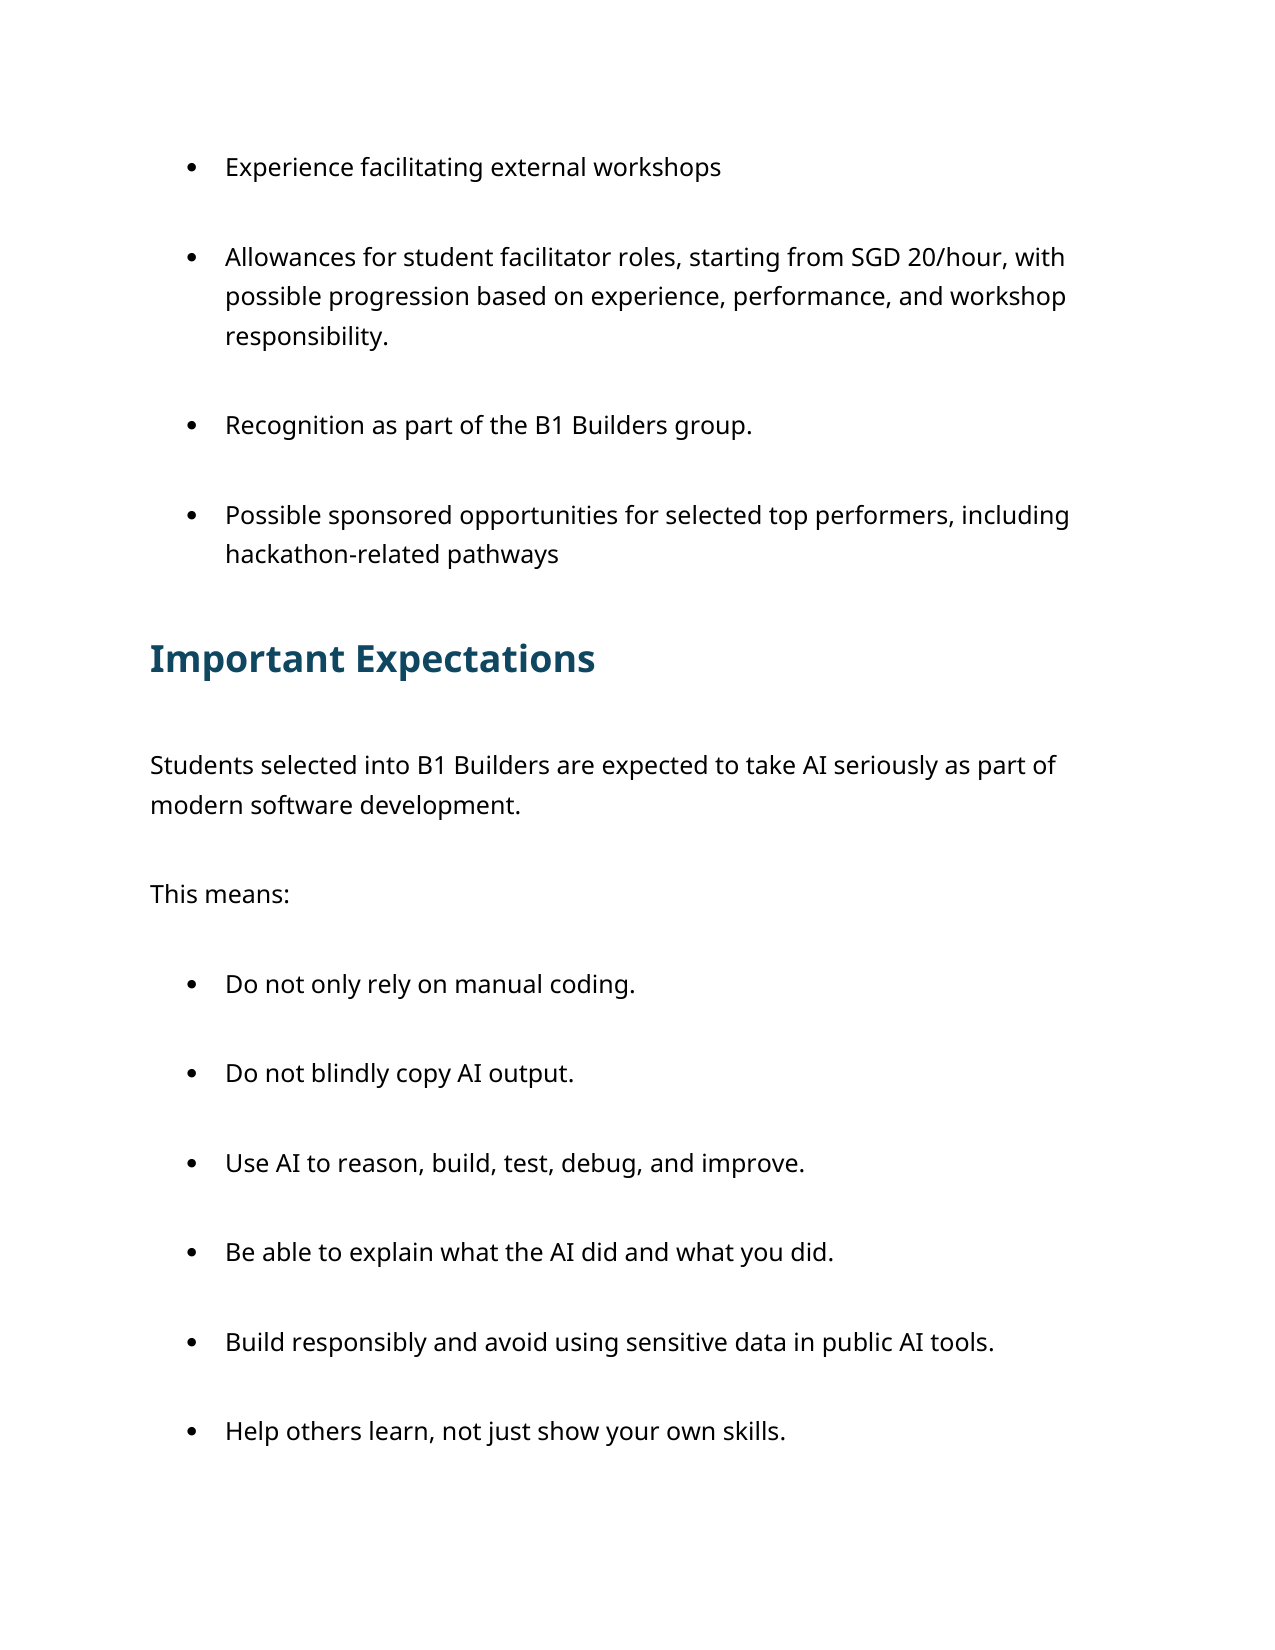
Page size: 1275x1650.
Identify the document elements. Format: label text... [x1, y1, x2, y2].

subtitle Important Expectations [150, 632, 1125, 683]
list Build responsibly and avoid using sensitive data in public AI tools. [187, 1324, 1125, 1358]
list Recognition as part of the B1 Builders group. [187, 408, 1125, 442]
list Be able to explain what the AI did and what you did. [187, 1235, 1125, 1269]
list Allowances for student facilitator roles, starting from SGD 20/hour, with possible progression based on experience, performance, and workshop responsibility. [187, 239, 1125, 352]
list Help others learn, not just show your own skills. [187, 1414, 1125, 1448]
list Use AI to reason, build, test, debug, and improve. [187, 1145, 1125, 1179]
list Do not only rely on manual coding. [187, 966, 1125, 1000]
list Experience facilitating external workshops [187, 150, 1125, 184]
list Possible sponsored opportunities for selected top performers, including hackathon-related pathways [187, 497, 1125, 571]
text Students selected into B1 Builders are expected to take AI seriously as part of modern software development. [150, 748, 1125, 821]
text This means: [150, 877, 1125, 911]
list Do not blindly copy AI output. [187, 1056, 1125, 1090]
